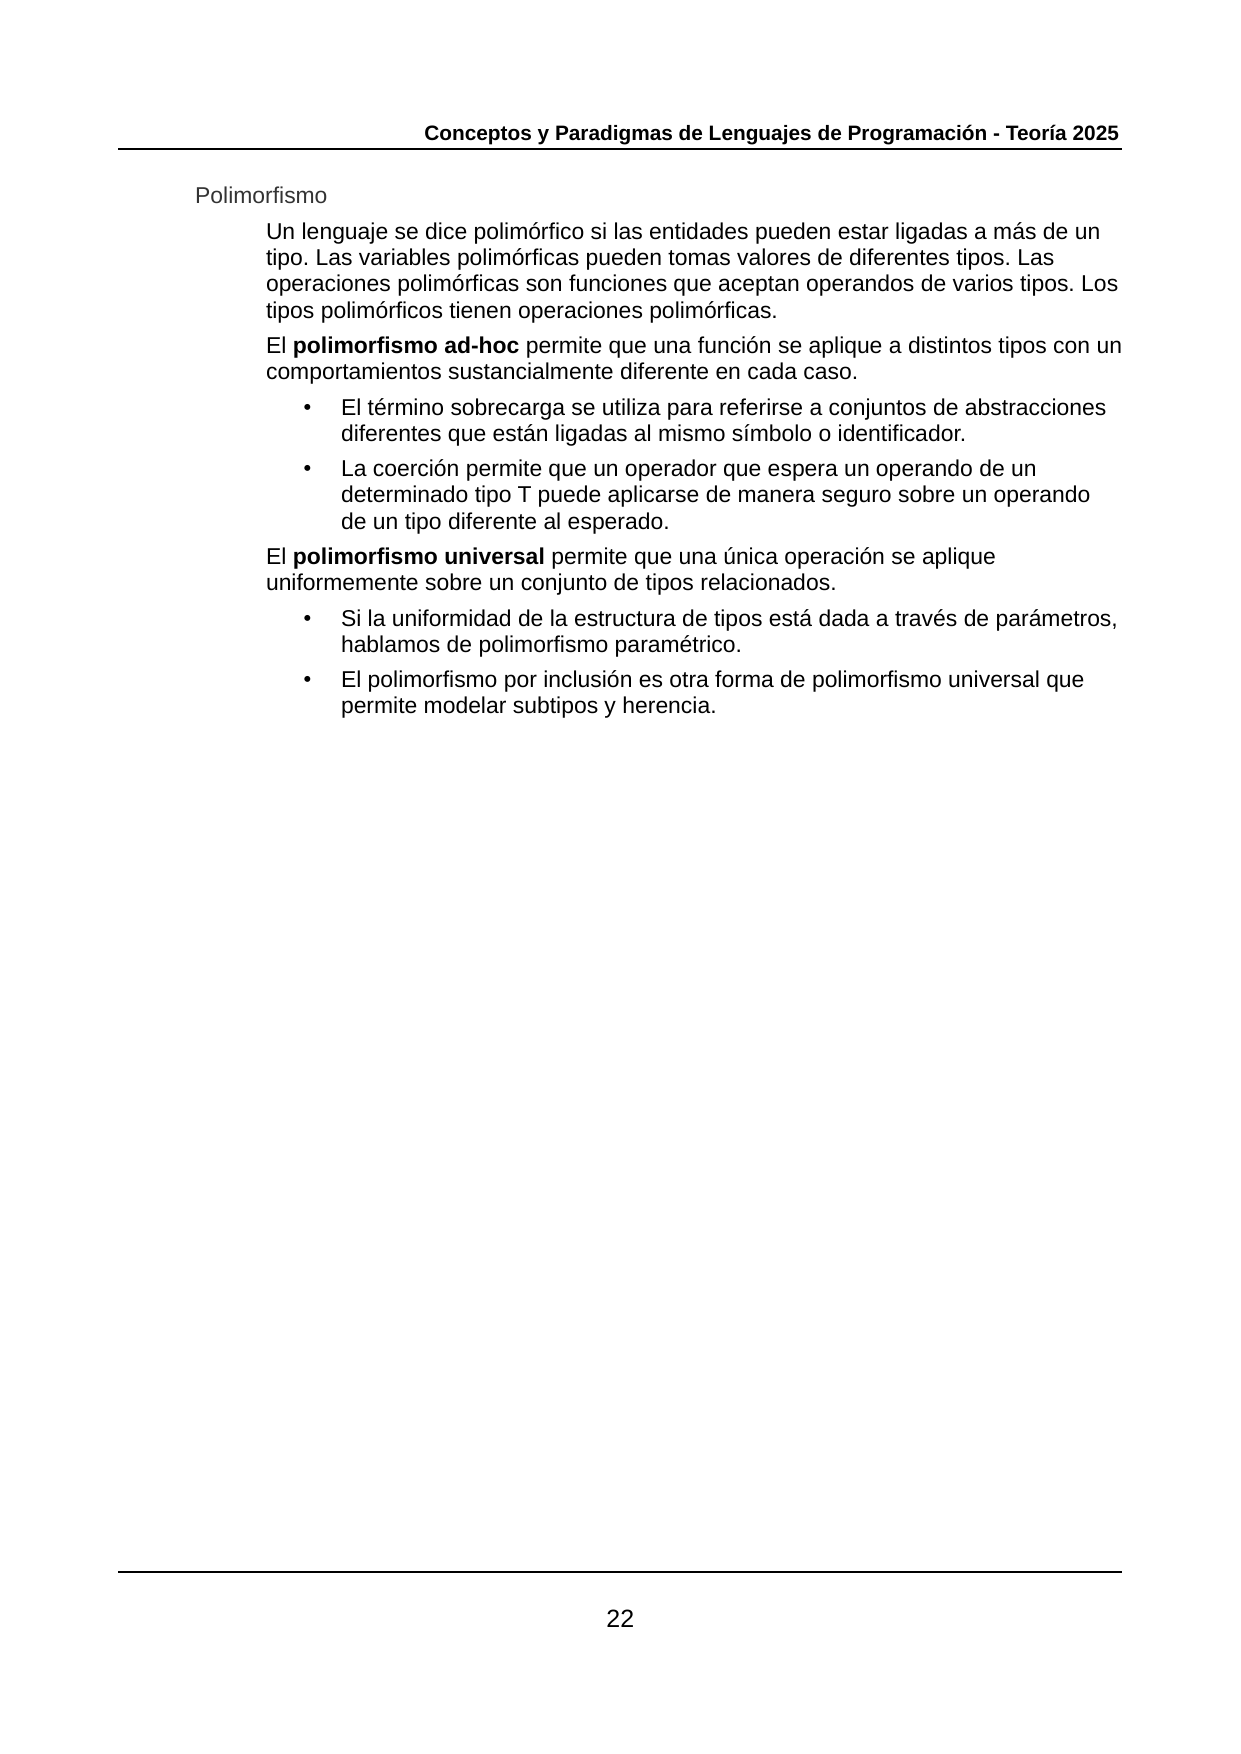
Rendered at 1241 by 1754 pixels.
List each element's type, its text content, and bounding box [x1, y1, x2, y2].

subtitle Polimorfismo [192, 179, 1122, 211]
list El término sobrecarga se utiliza para referirse a conjuntos de abstracciones diferentes que están ligadas al mismo símbolo o identificador. [303, 393, 1122, 446]
text Un lenguaje se dice polimórfico si las entidades pueden estar ligadas a más de un tipo. Las variables polimórficas pueden tomas valores de diferentes tipos. Las operaciones polimórficas son funciones que aceptan operandos de varios tipos. Los tipos polimórficos tienen operaciones polimórficas. [266, 218, 1122, 323]
list El polimorfismo por inclusión es otra forma de polimorfismo universal que permite modelar subtipos y herencia. [303, 666, 1122, 719]
text El polimorfismo universal permite que una única operación se aplique uniformemente sobre un conjunto de tipos relacionados. [266, 543, 1122, 596]
text El polimorfismo ad-hoc permite que una función se aplique a distintos tipos con un comportamientos sustancialmente diferente en cada caso. [266, 332, 1122, 384]
list Si la uniformidad de la estructura de tipos está dada a través de parámetros, hablamos de polimorfismo paramétrico. [303, 604, 1122, 657]
list La coerción permite que un operador que espera un operando de un determinado tipo T puede aplicarse de manera seguro sobre un operando de un tipo diferente al esperado. [303, 455, 1122, 534]
